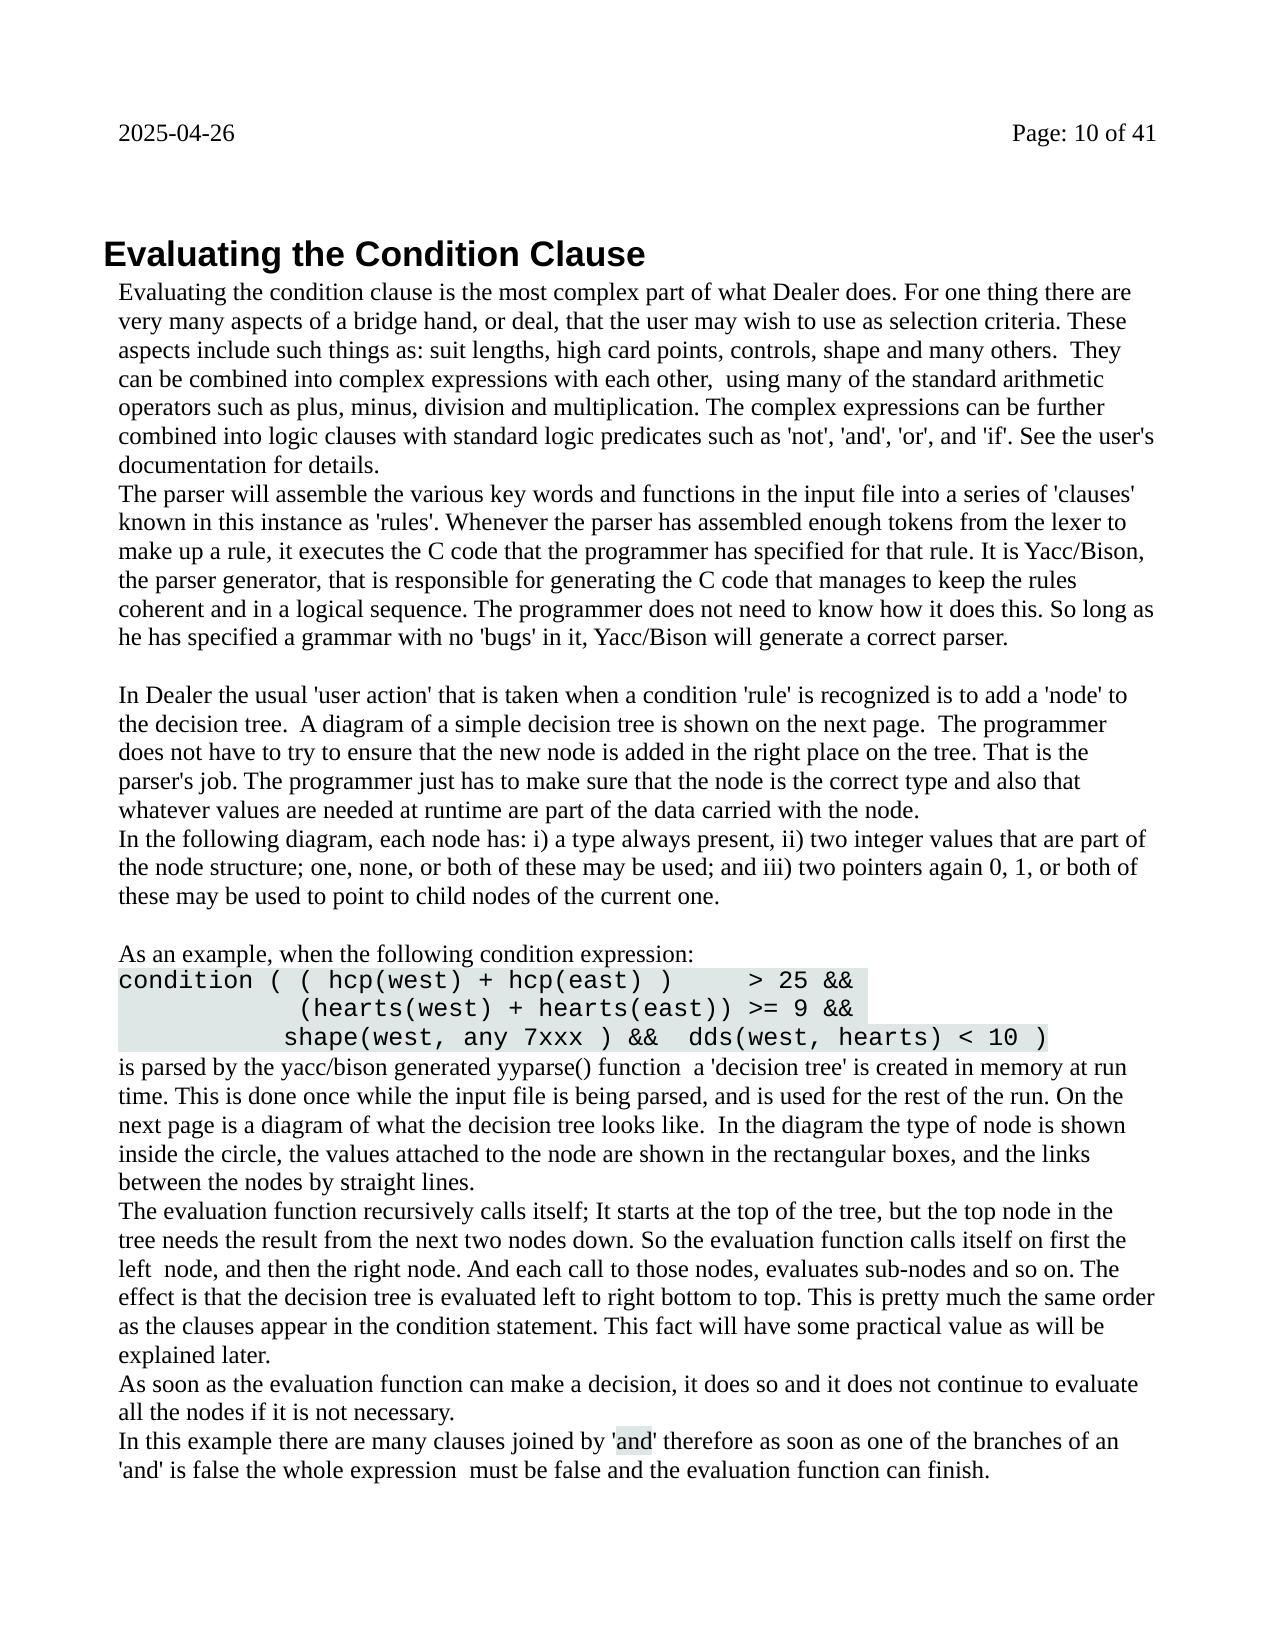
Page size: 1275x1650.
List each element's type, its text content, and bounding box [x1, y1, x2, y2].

text In the following diagram, each node has: i) a type always present, ii) two integer values that are part of the node structure; one, none, or both of these may be used; and iii) two pointers again 0, 1, or both of these may be used to point to child nodes of the current one. [118, 824, 1157, 910]
text In this example there are many clauses joined by 'and' therefore as soon as one of the branches of an 'and' is false the whole expression must be false and the evaluation function can finish. [118, 1426, 1157, 1484]
text The parser will assemble the various key words and functions in the input file into a series of 'clauses' known in this instance as 'rules'. Whenever the parser has assembled enough tokens from the lexer to make up a rule, it executes the C code that the programmer has specified for that rule. It is Yacc/Bison, the parser generator, that is responsible for generating the C code that manages to keep the rules coherent and in a logical sequence. The programmer does not need to know how it does this. So long as he has specified a grammar with no 'bugs' in it, Yacc/Bison will generate a correct parser. [118, 479, 1157, 651]
text The evaluation function recursively calls itself; It starts at the top of the tree, but the top node in the tree needs the result from the next two nodes down. So the evaluation function calls itself on first the left node, and then the right node. And each call to those nodes, evaluates sub-nodes and so on. The effect is that the decision tree is evaluated left to right bottom to top. This is pretty much the same order as the clauses appear in the condition statement. This fact will have some practical value as will be explained later. [118, 1196, 1157, 1369]
text condition ( ( hcp(west) + hcp(east) ) > 25 && [118, 967, 1157, 996]
text In Dealer the usual 'user action' that is taken when a condition 'rule' is recognized is to add a 'node' to the decision tree. A diagram of a simple decision tree is shown on the next page. The programmer does not have to try to ensure that the new node is added in the right place on the tree. That is the parser's job. The programmer just has to make sure that the node is the correct type and also that whatever values are needed at runtime are part of the data carried with the node. [118, 680, 1157, 824]
text Evaluating the condition clause is the most complex part of what Dealer does. For one thing there are very many aspects of a bridge hand, or deal, that the user may wish to use as selection criteria. These aspects include such things as: suit lengths, high card points, controls, shape and many others. They can be combined into complex expressions with each other, using many of the standard arithmetic operators such as plus, minus, division and multiplication. The complex expressions can be further combined into logic clauses with standard logic predicates such as 'not', 'and', 'or', and 'if'. See the user's documentation for details. [118, 277, 1157, 479]
text As an example, when the following condition expression: [118, 939, 1157, 967]
subtitle Evaluating the Condition Clause [103, 234, 1157, 274]
text shape(west, any 7xxx ) && dds(west, hearts) < 10 ) [118, 1024, 1157, 1052]
text As soon as the evaluation function can make a decision, it does so and it does not continue to evaluate all the nodes if it is not necessary. [118, 1369, 1157, 1426]
text (hearts(west) + hearts(east)) >= 9 && [118, 996, 1157, 1024]
text is parsed by the yacc/bison generated yyparse() function a 'decision tree' is created in memory at run time. This is done once while the input file is being parsed, and is used for the rest of the run. On the next page is a diagram of what the decision tree looks like. In the diagram the type of node is shown inside the circle, the values attached to the node are shown in the rectangular boxes, and the links between the nodes by straight lines. [118, 1052, 1157, 1196]
